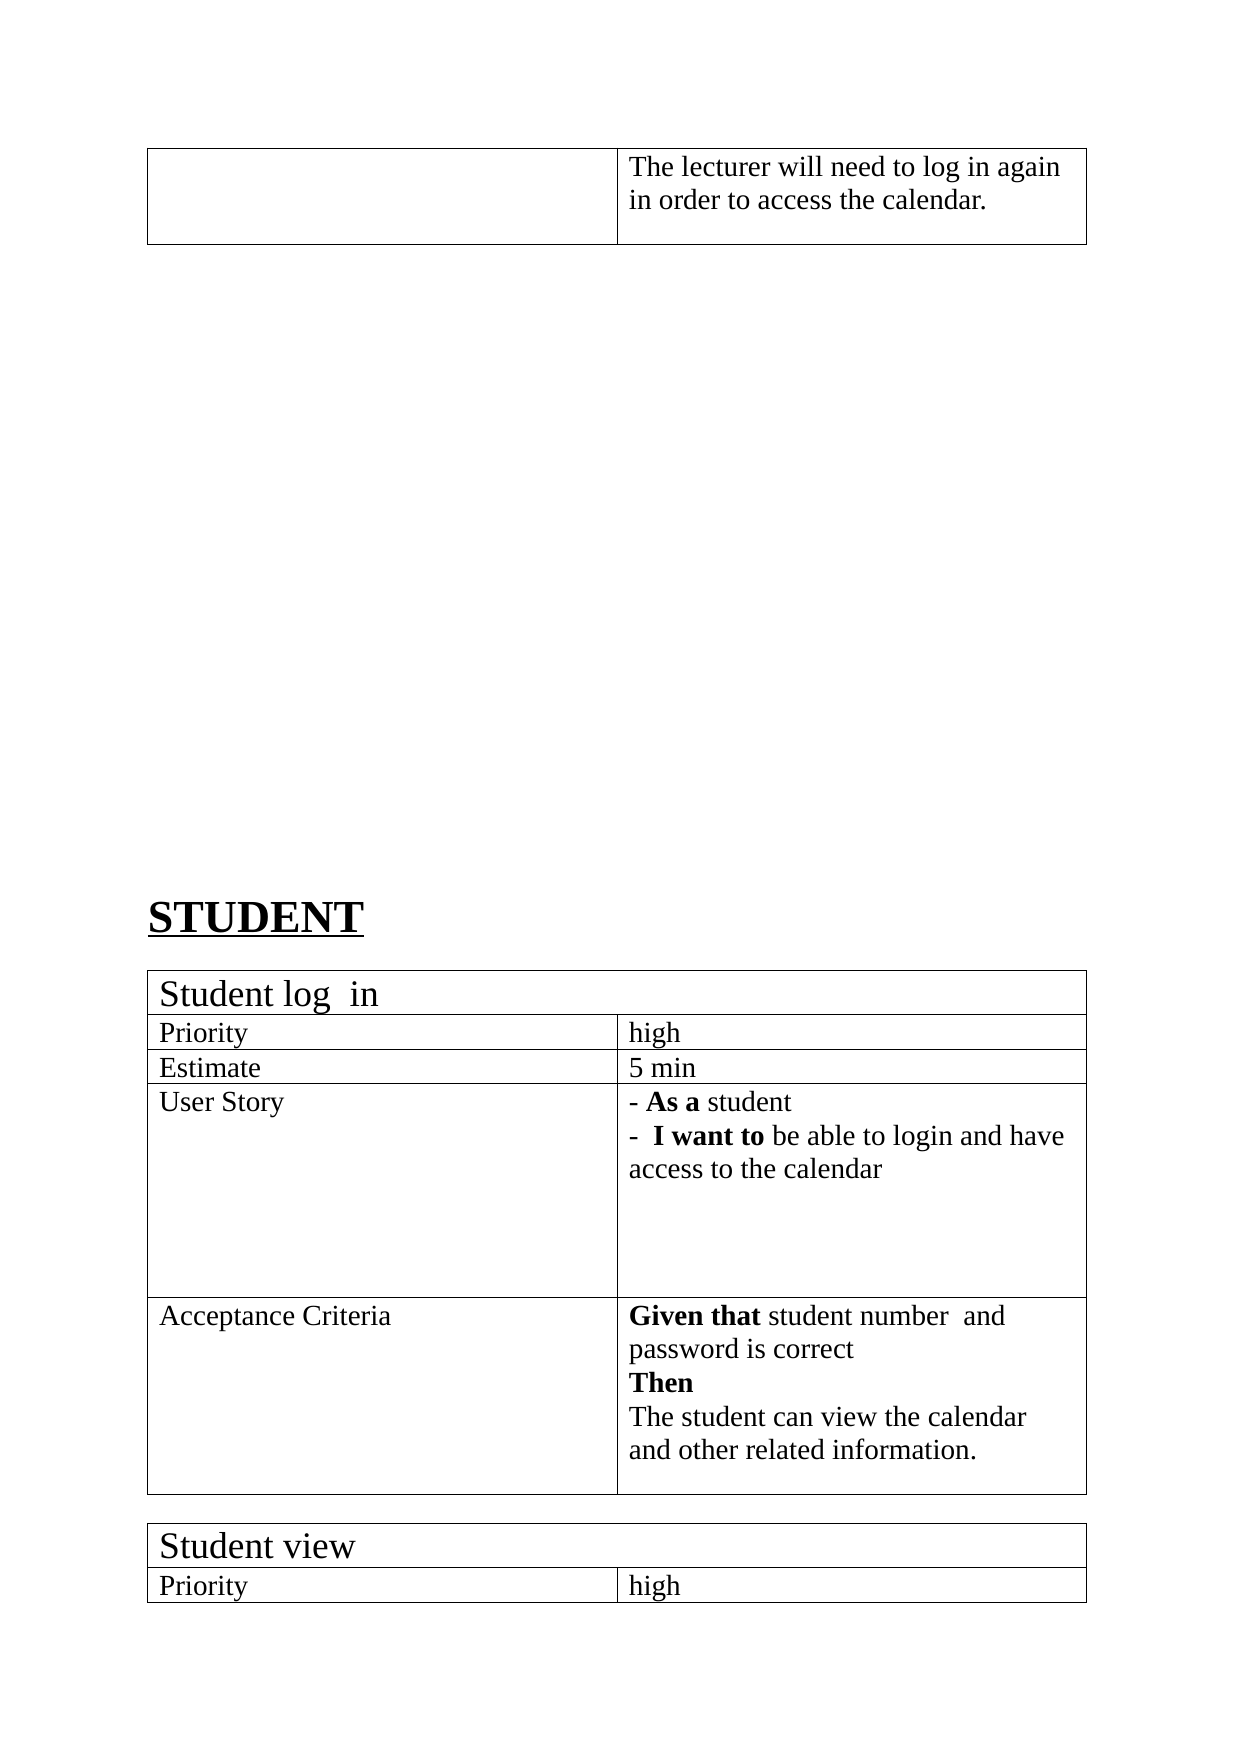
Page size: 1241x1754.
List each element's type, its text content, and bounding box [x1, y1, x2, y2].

table_cell The lecturer will need to log in again in order to access the calendar. [618, 149, 1086, 244]
table_cell Given that student number and password is correct Then The student can view the calendar and other related information. [618, 1298, 1086, 1494]
table_cell high [618, 1015, 1086, 1049]
table_header Student view [148, 1524, 1086, 1567]
table_cell 5 min [618, 1050, 1086, 1083]
table_cell Estimate [148, 1050, 617, 1083]
table_cell [148, 149, 617, 244]
text STUDENT [148, 889, 1093, 942]
table_cell Priority [148, 1015, 617, 1049]
table_cell Priority [148, 1568, 617, 1602]
table_cell high [618, 1568, 1086, 1602]
table_cell Acceptance Criteria [148, 1298, 617, 1494]
table_cell - As a student - I want to be able to login and have access to the calendar [618, 1084, 1086, 1297]
table_header Student log in [148, 971, 1086, 1014]
table_cell User Story [148, 1084, 617, 1297]
